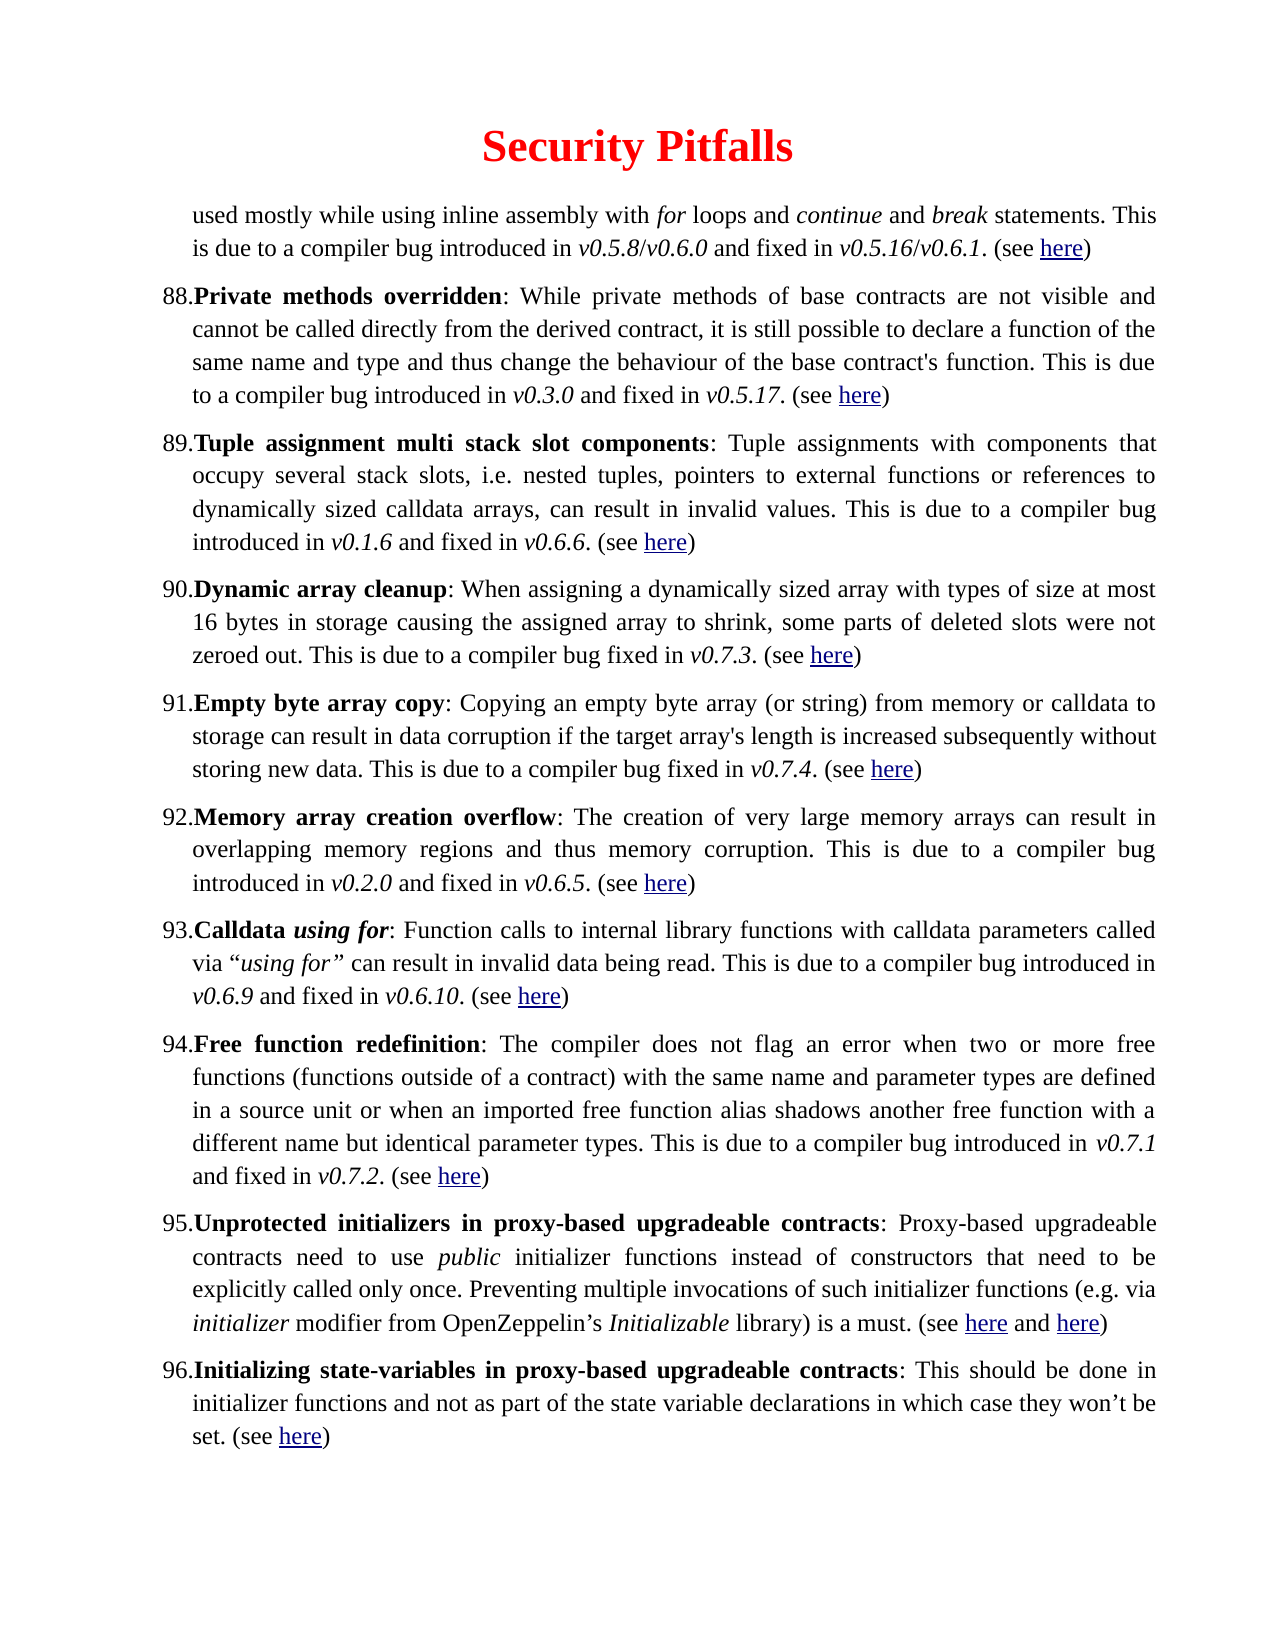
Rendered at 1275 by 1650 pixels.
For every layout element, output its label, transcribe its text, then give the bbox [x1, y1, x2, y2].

list Unprotected initializers in proxy-based upgradeable contracts: Proxy-based upgradeable contracts need to use public initializer functions instead of constructors that need to be explicitly called only once. Preventing multiple invocations of such initializer functions (e.g. via initializer modifier from OpenZeppelin’s Initializable library) is a must. (see here and here) [162, 1208, 1157, 1336]
list Dynamic array cleanup: When assigning a dynamically sized array with types of size at most 16 bytes in storage causing the assigned array to shrink, some parts of deleted slots were not zeroed out. This is due to a compiler bug fixed in v0.7.3. (see here) [162, 574, 1157, 669]
list Private methods overridden: While private methods of base contracts are not visible and cannot be called directly from the derived contract, it is still possible to declare a function of the same name and type and thus change the behaviour of the base contract's function. This is due to a compiler bug introduced in v0.3.0 and fixed in v0.5.17. (see here) [162, 281, 1157, 409]
list Free function redefinition: The compiler does not flag an error when two or more free functions (functions outside of a contract) with the same name and parameter types are defined in a source unit or when an imported free function alias shadows another free function with a different name but identical parameter types. This is due to a compiler bug introduced in v0.7.1 and fixed in v0.7.2. (see here) [162, 1029, 1157, 1190]
list Memory array creation overflow: The creation of very large memory arrays can result in overlapping memory regions and thus memory corruption. This is due to a compiler bug introduced in v0.2.0 and fixed in v0.6.5. (see here) [162, 802, 1157, 896]
list Calldata using for: Function calls to internal library functions with calldata parameters called via “using for” can result in invalid data being read. This is due to a compiler bug introduced in v0.6.9 and fixed in v0.6.10. (see here) [162, 915, 1157, 1010]
list used mostly while using inline assembly with for loops and continue and break statements. This is due to a compiler bug introduced in v0.5.8/v0.6.0 and fixed in v0.5.16/v0.6.1. (see here) [162, 200, 1157, 262]
list Tuple assignment multi stack slot components: Tuple assignments with components that occupy several stack slots, i.e. nested tuples, pointers to external functions or references to dynamically sized calldata arrays, can result in invalid values. This is due to a compiler bug introduced in v0.1.6 and fixed in v0.6.6. (see here) [162, 428, 1157, 555]
list Empty byte array copy: Copying an empty byte array (or string) from memory or calldata to storage can result in data corruption if the target array's length is increased subsequently without storing new data. This is due to a compiler bug fixed in v0.7.4. (see here) [162, 688, 1157, 783]
list Initializing state-variables in proxy-based upgradeable contracts: This should be done in initializer functions and not as part of the state variable declarations in which case they won’t be set. (see here) [162, 1355, 1157, 1450]
